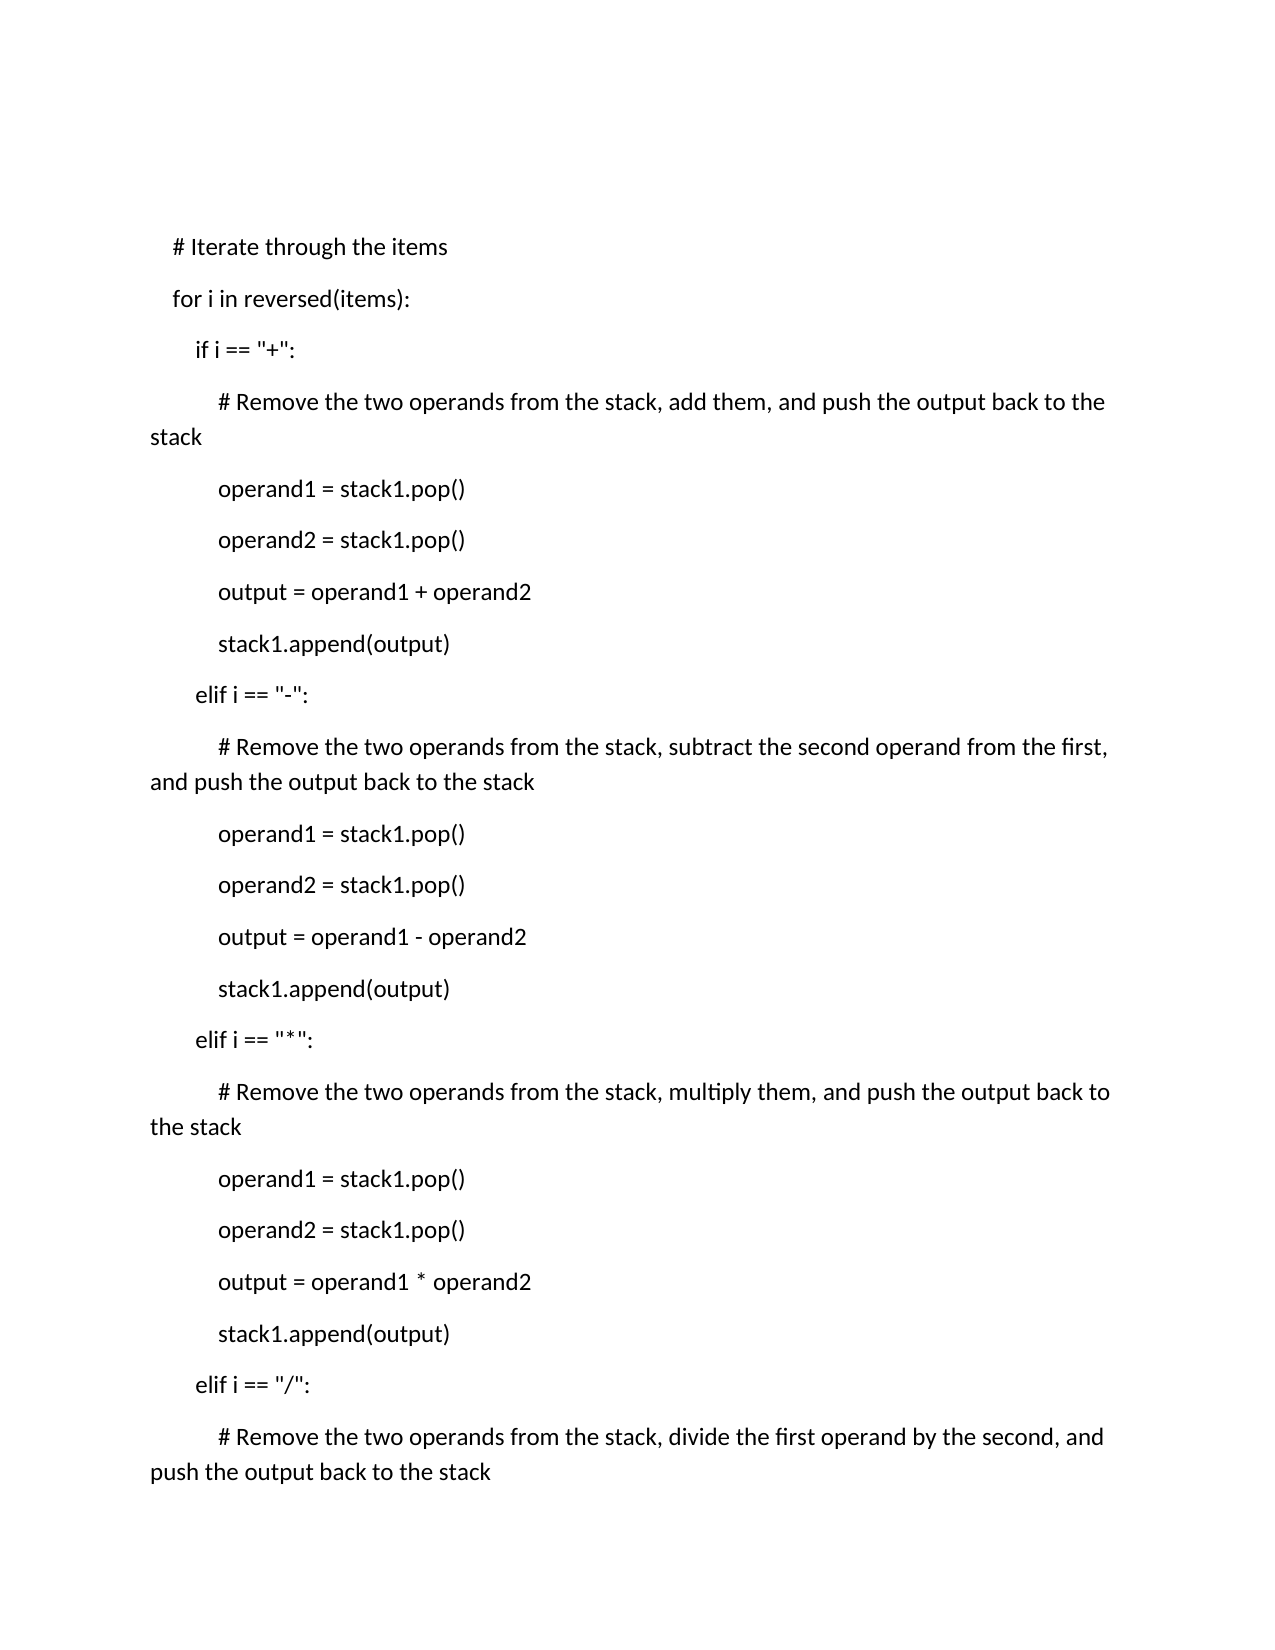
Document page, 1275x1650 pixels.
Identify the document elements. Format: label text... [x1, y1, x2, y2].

text # Remove the two operands from the stack, divide the first operand by the second, and push the output back to the stack [150, 1421, 1125, 1487]
text stack1.append(output) [150, 628, 1125, 658]
text operand1 = stack1.pop() [150, 473, 1125, 503]
text elif i == "*": [150, 1024, 1125, 1055]
text output = operand1 * operand2 [150, 1266, 1125, 1297]
text # Remove the two operands from the stack, multiply them, and push the output back to the stack [150, 1076, 1125, 1142]
text # Remove the two operands from the stack, subtract the second operand from the first, and push the output back to the stack [150, 731, 1125, 797]
text output = operand1 + operand2 [150, 576, 1125, 607]
text operand1 = stack1.pop() [150, 1163, 1125, 1193]
text output = operand1 - operand2 [150, 921, 1125, 952]
text operand1 = stack1.pop() [150, 818, 1125, 848]
text elif i == "/": [150, 1369, 1125, 1400]
text stack1.append(output) [150, 973, 1125, 1003]
text # Remove the two operands from the stack, add them, and push the output back to the stack [150, 386, 1125, 452]
text if i == "+": [150, 334, 1125, 365]
text operand2 = stack1.pop() [150, 1214, 1125, 1245]
text for i in reversed(items): [150, 283, 1125, 313]
text elif i == "-": [150, 679, 1125, 710]
text operand2 = stack1.pop() [150, 869, 1125, 900]
text # Iterate through the items [150, 231, 1125, 262]
text stack1.append(output) [150, 1318, 1125, 1348]
text operand2 = stack1.pop() [150, 524, 1125, 555]
